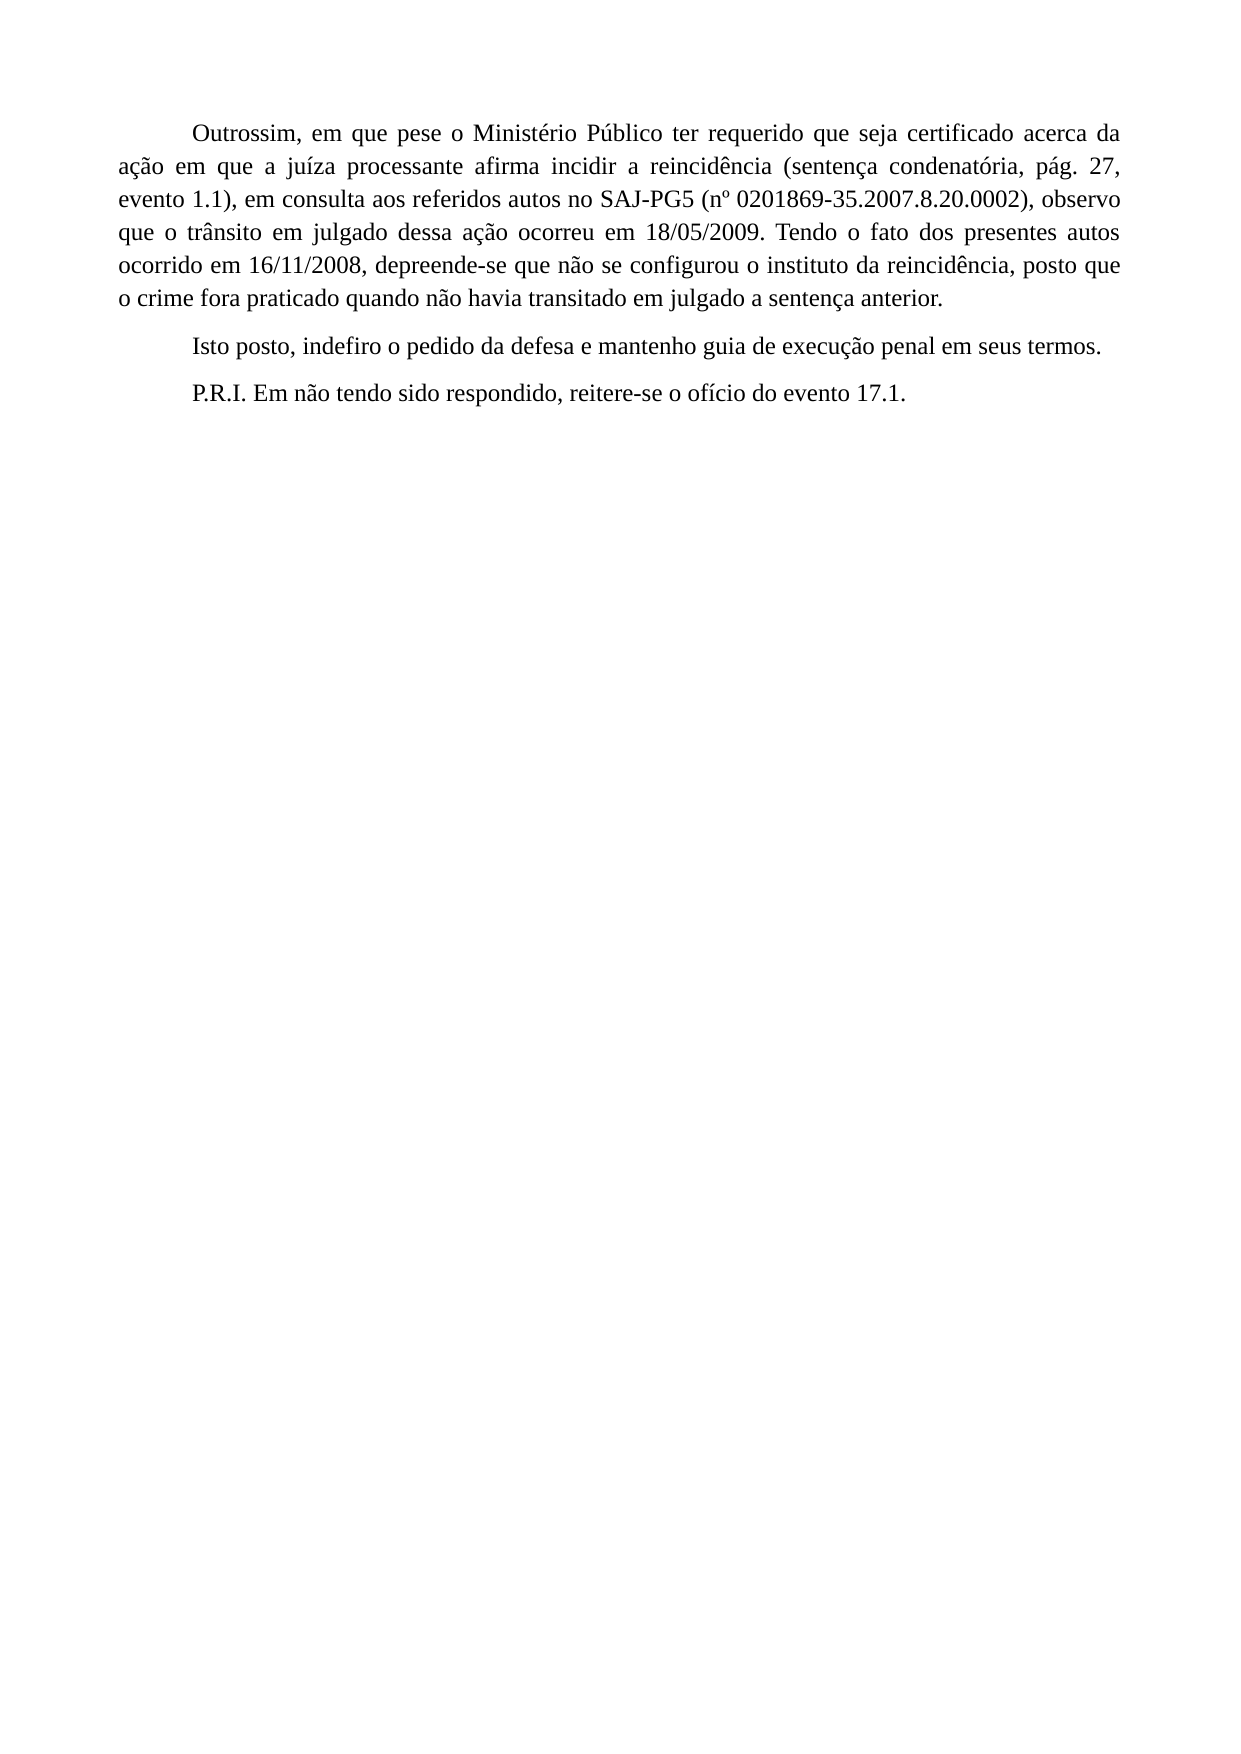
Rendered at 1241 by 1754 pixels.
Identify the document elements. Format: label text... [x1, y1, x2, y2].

text Isto posto, indefiro o pedido da defesa e mantenho guia de execução penal em seus termos. [118, 331, 1122, 359]
text Outrossim, em que pese o Ministério Público ter requerido que seja certificado acerca da ação em que a juíza processante afirma incidir a reincidência (sentença condenatória, pág. 27, evento 1.1), em consulta aos referidos autos no SAJ-PG5 (nº 0201869-35.2007.8.20.0002), observo que o trânsito em julgado dessa ação ocorreu em 18/05/2009. Tendo o fato dos presentes autos ocorrido em 16/11/2008, depreende-se que não se configurou o instituto da reincidência, posto que o crime fora praticado quando não havia transitado em julgado a sentença anterior. [118, 118, 1122, 312]
text P.R.I. Em não tendo sido respondido, reitere-se o ofício do evento 17.1. [118, 378, 1122, 407]
